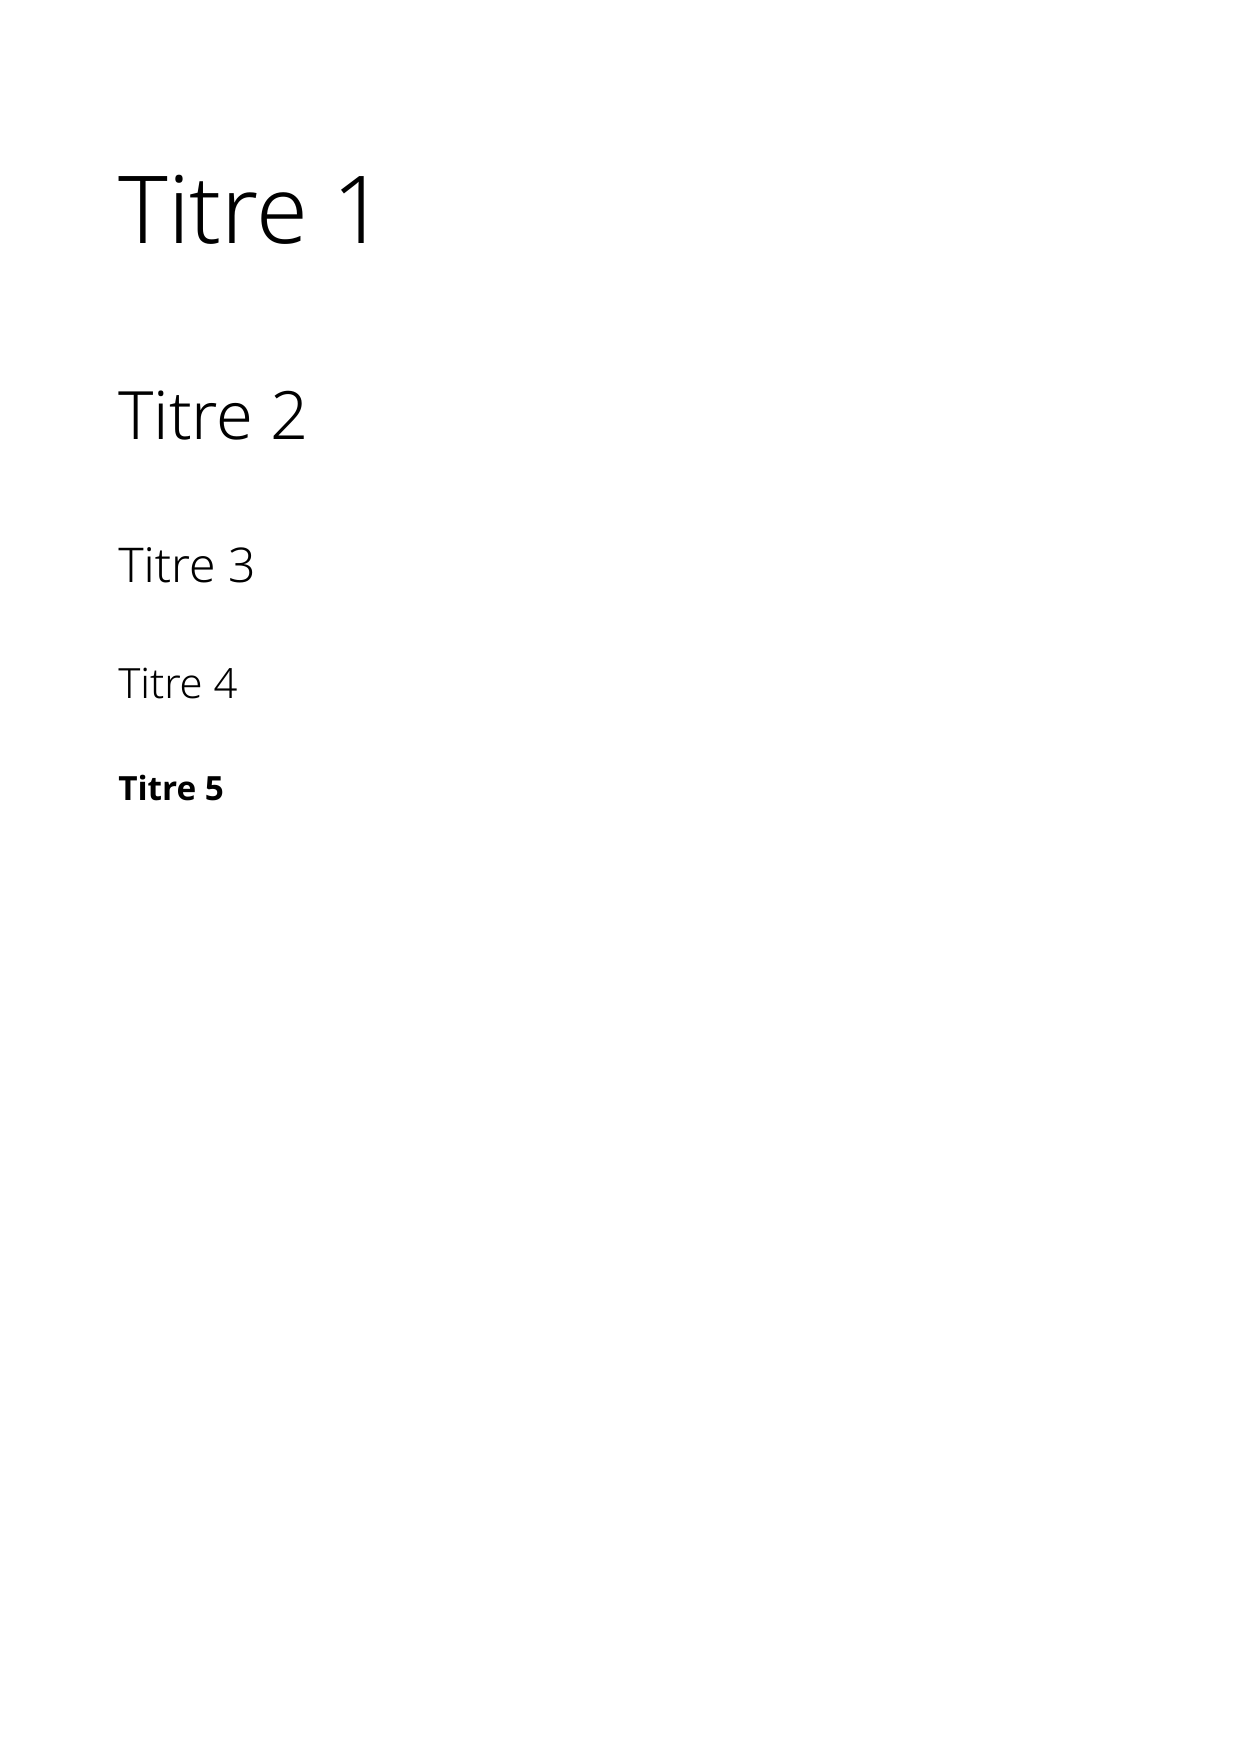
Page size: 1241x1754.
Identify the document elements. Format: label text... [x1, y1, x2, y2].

subtitle Titre 2 [118, 368, 1122, 459]
subtitle Titre 5 [118, 764, 1122, 810]
subtitle Titre 4 [118, 654, 1122, 711]
subtitle Titre 1 [118, 143, 1122, 271]
subtitle Titre 3 [118, 531, 1122, 597]
